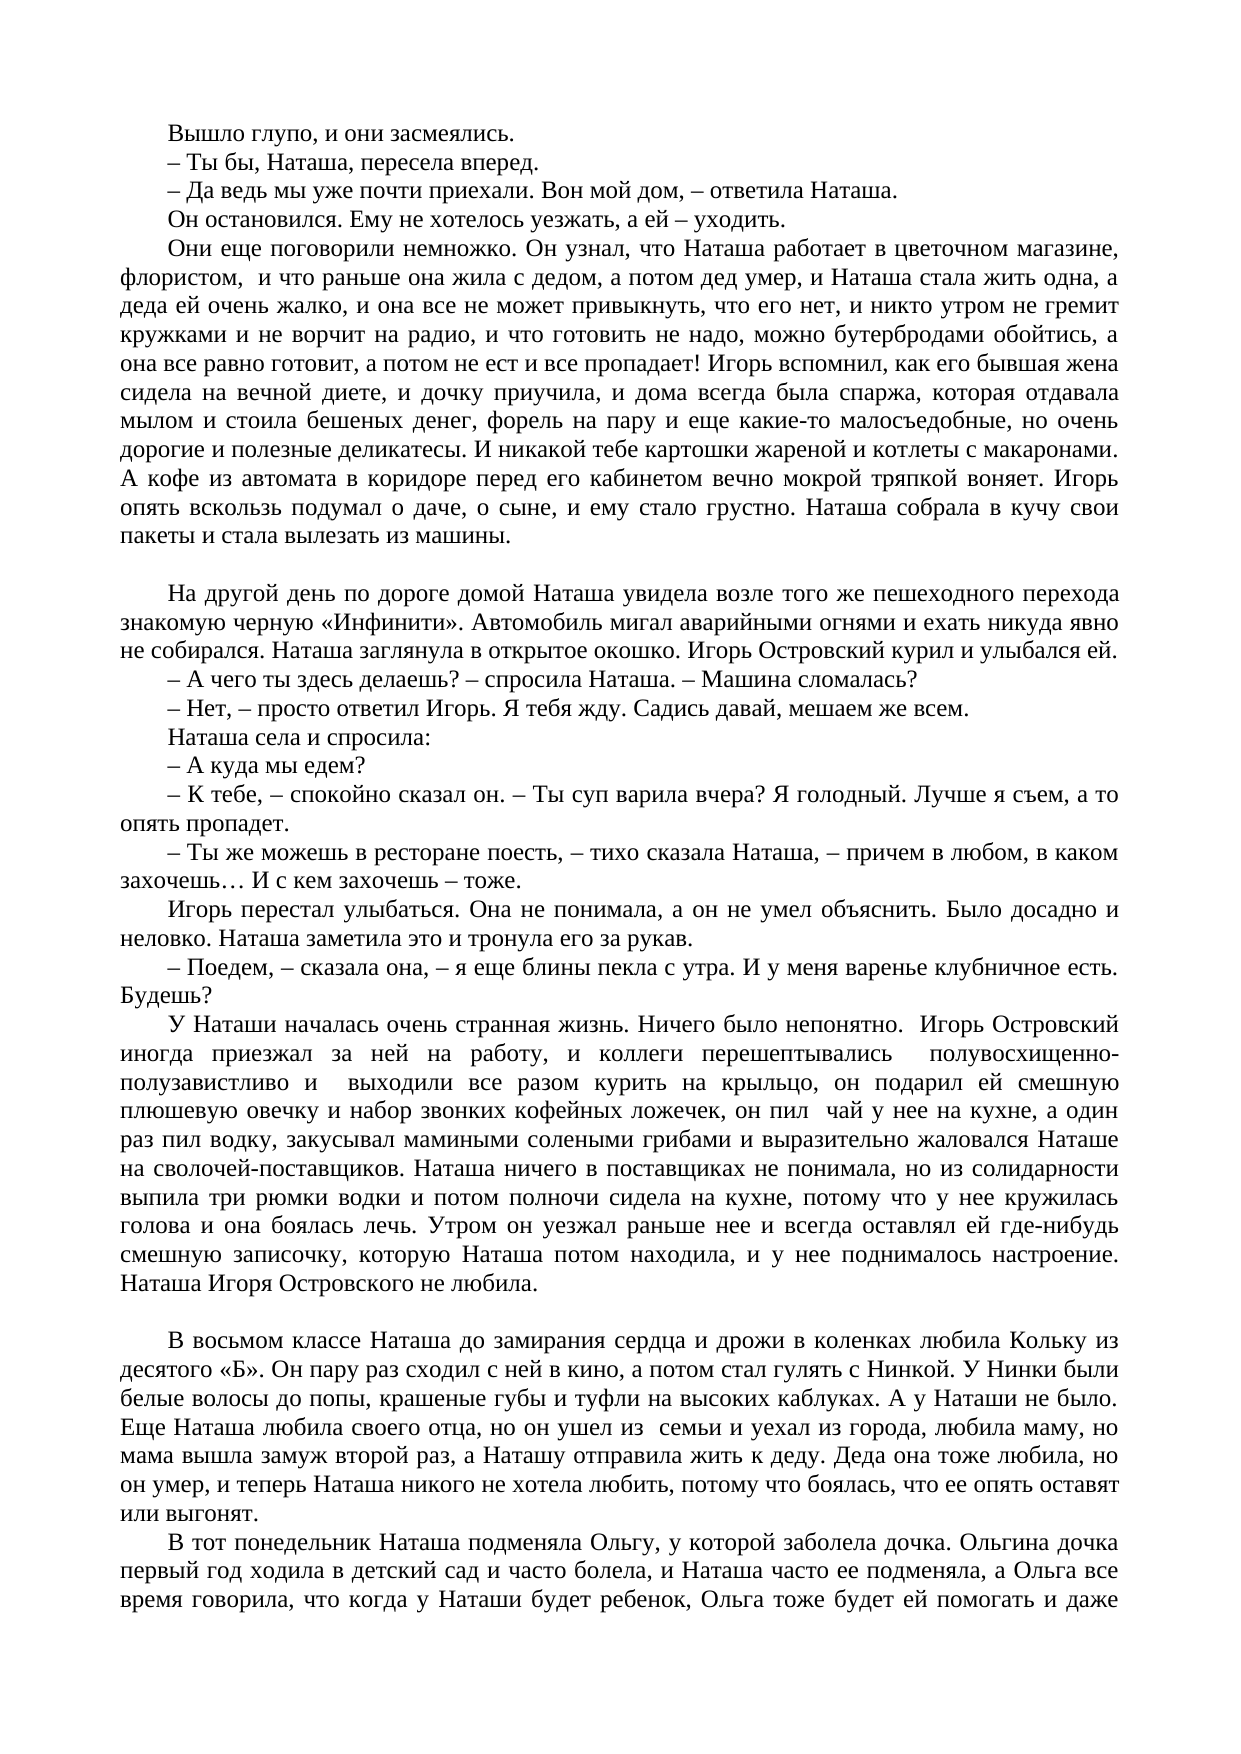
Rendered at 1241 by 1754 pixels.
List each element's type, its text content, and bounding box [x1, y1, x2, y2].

text – К тебе, – спокойно сказал он. – Ты суп варила вчера? Я голодный. Лучше я съем, а то опять пропадет. [120, 779, 1120, 837]
text – Поедем, – сказала она, – я еще блины пекла с утра. И у меня варенье клубничное есть. Будешь? [120, 952, 1120, 1009]
text – А чего ты здесь делаешь? – спросила Наташа. – Машина сломалась? [120, 664, 1120, 693]
text На другой день по дороге домой Наташа увидела возле того же пешеходного перехода знакомую черную «Инфинити». Автомобиль мигал аварийными огнями и ехать никуда явно не собирался. Наташа заглянула в открытое окошко. Игорь Островский курил и улыбался ей. [120, 578, 1120, 664]
text В тот понедельник Наташа подменяла Ольгу, у которой заболела дочка. Ольгина дочка первый год ходила в детский сад и часто болела, и Наташа часто ее подменяла, а Ольга все время говорила, что когда у Наташи будет ребенок, Ольга тоже будет ей помогать и даже [120, 1527, 1120, 1613]
text Они еще поговорили немножко. Он узнал, что Наташа работает в цветочном магазине, флористом, и что раньше она жила с дедом, а потом дед умер, и Наташа стала жить одна, а деда ей очень жалко, и она все не может привыкнуть, что его нет, и никто утром не гремит кружками и не ворчит на радио, и что готовить не надо, можно бутербродами обойтись, а она все равно готовит, а потом не ест и все пропадает! Игорь вспомнил, как его бывшая жена сидела на вечной диете, и дочку приучила, и дома всегда была спаржа, которая отдавала мылом и стоила бешеных денег, форель на пару и еще какие-то малосъедобные, но очень дорогие и полезные деликатесы. И никакой тебе картошки жареной и котлеты с макаронами. А кофе из автомата в коридоре перед его кабинетом вечно мокрой тряпкой воняет. Игорь опять вскользь подумал о даче, о сыне, и ему стало грустно. Наташа собрала в кучу свои пакеты и стала вылезать из машины. [120, 233, 1120, 549]
text – Да ведь мы уже почти приехали. Вон мой дом, – ответила Наташа. [120, 176, 1120, 204]
text Наташа села и спросила: [120, 722, 1120, 751]
text Вышло глупо, и они засмеялись. [120, 118, 1120, 147]
text – Ты же можешь в ресторане поесть, – тихо сказала Наташа, – причем в любом, в каком захочешь… И с кем захочешь – тоже. [120, 837, 1120, 894]
text Игорь перестал улыбаться. Она не понимала, а он не умел объяснить. Было досадно и неловко. Наташа заметила это и тронула его за рукав. [120, 894, 1120, 952]
text – А куда мы едем? [120, 751, 1120, 779]
text В восьмом классе Наташа до замирания сердца и дрожи в коленках любила Кольку из десятого «Б». Он пару раз сходил с ней в кино, а потом стал гулять с Нинкой. У Нинки были белые волосы до попы, крашеные губы и туфли на высоких каблуках. А у Наташи не было. Еще Наташа любила своего отца, но он ушел из семьи и уехал из города, любила маму, но мама вышла замуж второй раз, а Наташу отправила жить к деду. Деда она тоже любила, но он умер, и теперь Наташа никого не хотела любить, потому что боялась, что ее опять оставят или выгонят. [120, 1326, 1120, 1527]
text – Ты бы, Наташа, пересела вперед. [120, 147, 1120, 176]
text У Наташи началась очень странная жизнь. Ничего было непонятно. Игорь Островский иногда приезжал за ней на работу, и коллеги перешептывались полувосхищенно-полузавистливо и выходили все разом курить на крыльцо, он подарил ей смешную плюшевую овечку и набор звонких кофейных ложечек, он пил чай у нее на кухне, а один раз пил водку, закусывал мамиными солеными грибами и выразительно жаловался Наташе на сволочей-поставщиков. Наташа ничего в поставщиках не понимала, но из солидарности выпила три рюмки водки и потом полночи сидела на кухне, потому что у нее кружилась голова и она боялась лечь. Утром он уезжал раньше нее и всегда оставлял ей где-нибудь смешную записочку, которую Наташа потом находила, и у нее поднималось настроение. Наташа Игоря Островского не любила. [120, 1009, 1120, 1297]
text Он остановился. Ему не хотелось уезжать, а ей – уходить. [120, 204, 1120, 233]
text – Нет, – просто ответил Игорь. Я тебя жду. Садись давай, мешаем же всем. [120, 693, 1120, 722]
